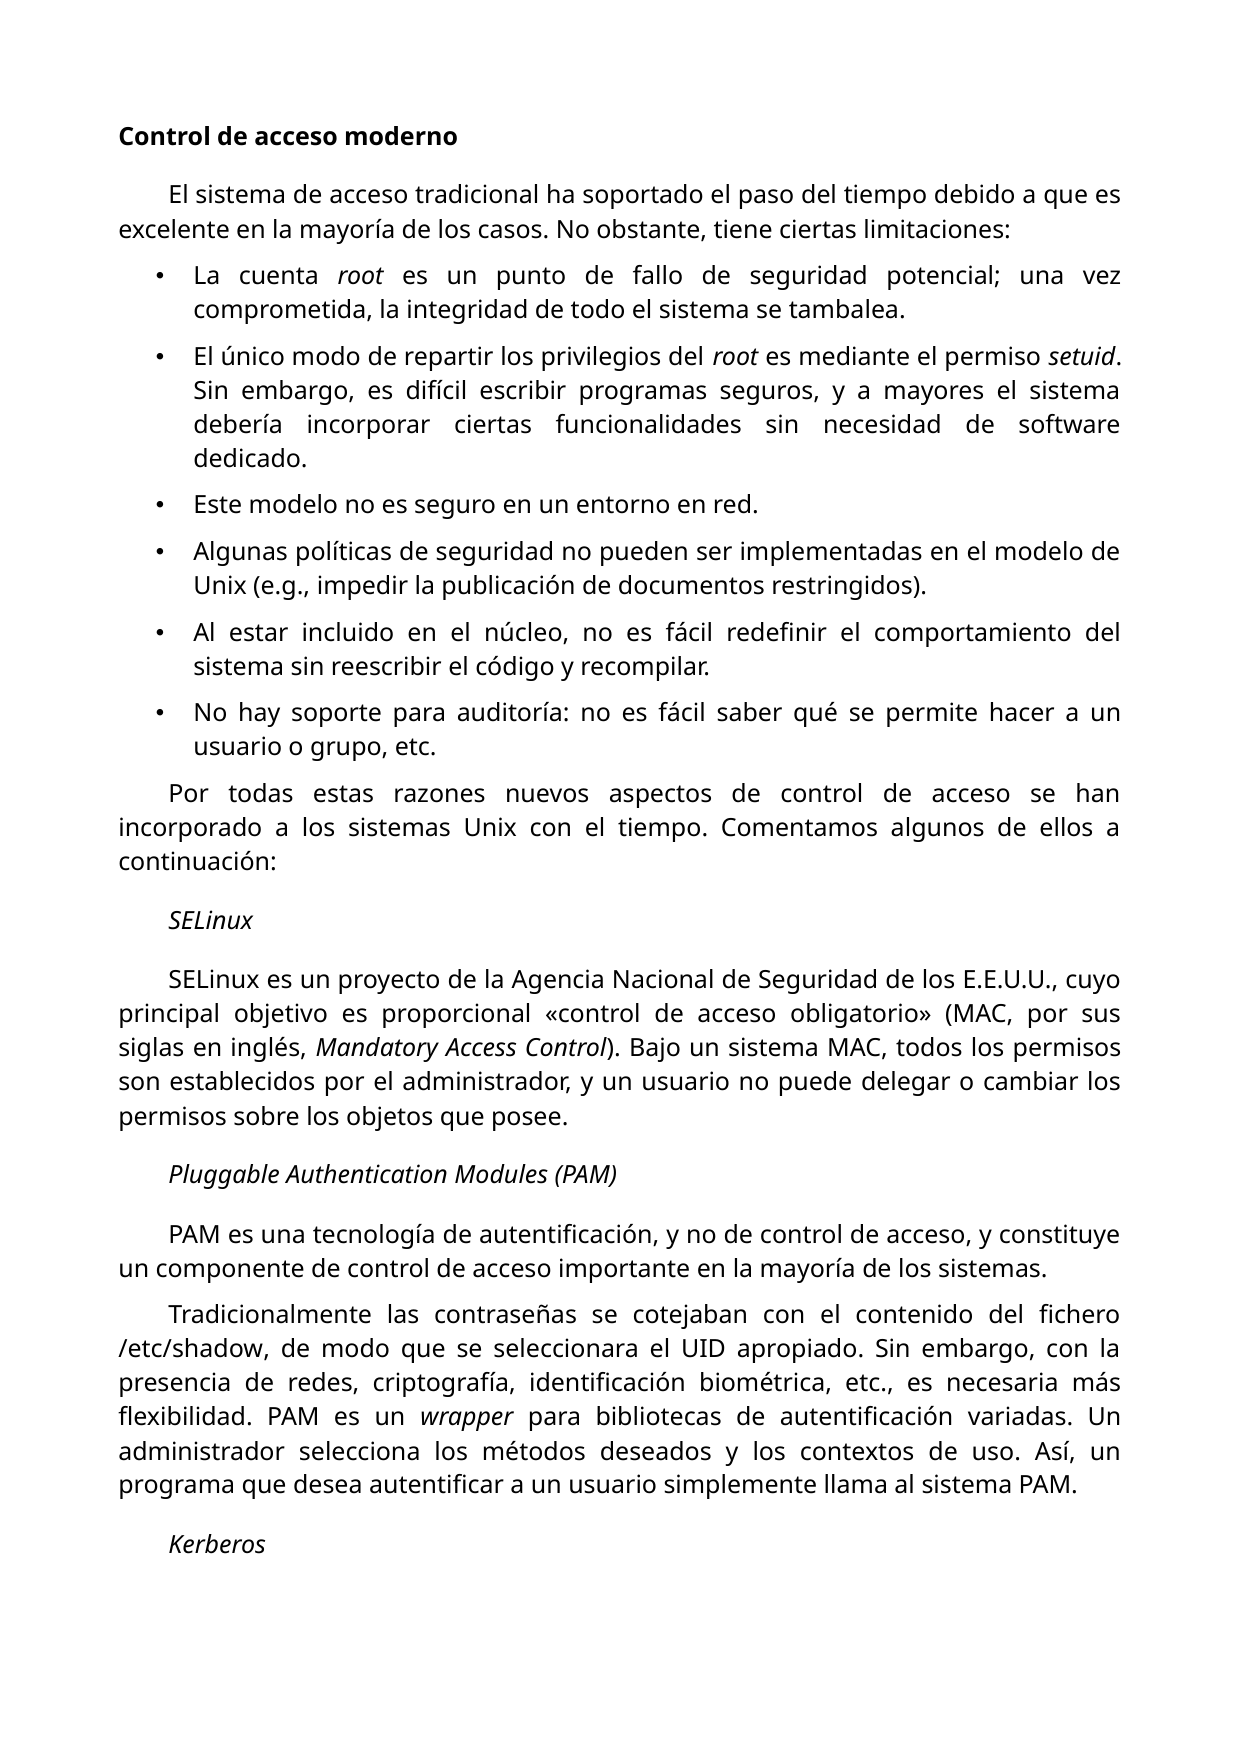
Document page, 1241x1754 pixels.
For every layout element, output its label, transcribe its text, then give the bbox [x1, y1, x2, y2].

text Por todas estas razones nuevos aspectos de control de acceso se han incorporado a los sistemas Unix con el tiempo. Comentamos algunos de ellos a continuación: [118, 776, 1122, 878]
list Este modelo no es seguro en un entorno en red. [156, 487, 1122, 521]
list Algunas políticas de seguridad no pueden ser implementadas en el modelo de Unix (e.g., impedir la publicación de documentos restringidos). [156, 534, 1122, 602]
list No hay soporte para auditoría: no es fácil saber qué se permite hacer a un usuario o grupo, etc. [156, 695, 1122, 763]
list Al estar incluido en el núcleo, no es fácil redefinir el comportamiento del sistema sin reescribir el código y recompilar. [156, 614, 1122, 682]
text SELinux [118, 903, 1122, 937]
list El único modo de repartir los privilegios del root es mediante el permiso setuid. Sin embargo, es difícil escribir programas seguros, y a mayores el sistema debería incorporar ciertas funcionalidades sin necesidad de software dedicado. [156, 338, 1122, 475]
text Pluggable Authentication Modules (PAM) [118, 1157, 1122, 1191]
text SELinux es un proyecto de la Agencia Nacional de Seguridad de los E.E.U.U., cuyo principal objetivo es proporcional «control de acceso obligatorio» (MAC, por sus siglas en inglés, Mandatory Access Control). Bajo un sistema MAC, todos los permisos son establecidos por el administrador, y un usuario no puede delegar o cambiar los permisos sobre los objetos que posee. [118, 962, 1122, 1132]
list La cuenta root es un punto de fallo de seguridad potencial; una vez comprometida, la integridad de todo el sistema se tambalea. [156, 258, 1122, 326]
text El sistema de acceso tradicional ha soportado el paso del tiempo debido a que es excelente en la mayoría de los casos. No obstante, tiene ciertas limitaciones: [118, 177, 1122, 245]
text PAM es una tecnología de autentificación, y no de control de acceso, y constituye un componente de control de acceso importante en la mayoría de los sistemas. [118, 1216, 1122, 1284]
text Kerberos [118, 1526, 1122, 1560]
text Control de acceso moderno [118, 118, 1122, 152]
text Tradicionalmente las contraseñas se cotejaban con el contenido del fichero /etc/shadow, de modo que se seleccionara el UID apropiado. Sin embargo, con la presencia de redes, criptografía, identificación biométrica, etc., es necesaria más flexibilidad. PAM es un wrapper para bibliotecas de autentificación variadas. Un administrador selecciona los métodos deseados y los contextos de uso. Así, un programa que desea autentificar a un usuario simplemente llama al sistema PAM. [118, 1297, 1122, 1501]
